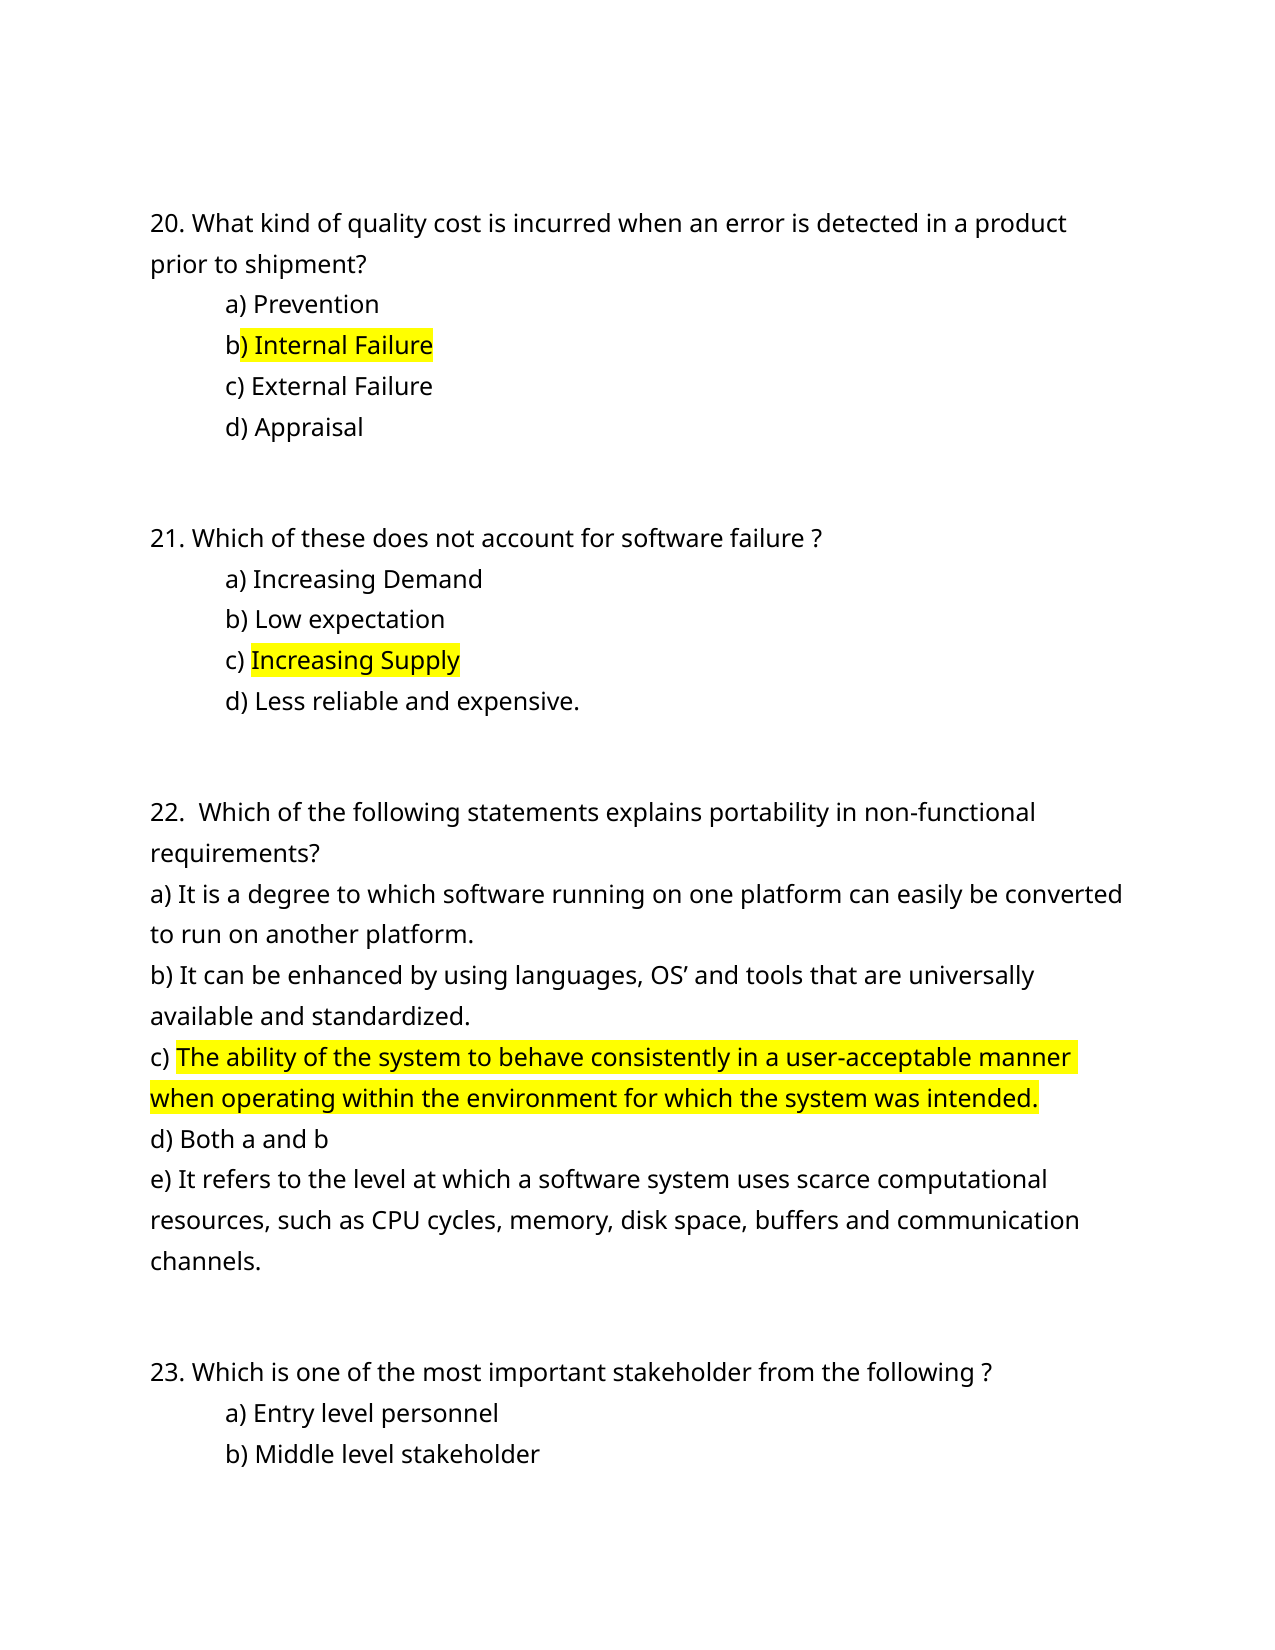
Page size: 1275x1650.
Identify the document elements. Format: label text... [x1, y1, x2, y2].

text 23. Which is one of the most important stakeholder from the following ? a) Entry level personnel b) Middle level stakeholder [150, 1354, 1125, 1470]
text 22. Which of the following statements explains portability in non-functional requirements? a) It is a degree to which software running on one platform can easily be converted to run on another platform. b) It can be enhanced by using languages, OS’ and tools that are universally available and standardized. c) The ability of the system to behave consistently in a user-acceptable manner when operating within the environment for which the system was intended. d) Both a and b e) It refers to the level at which a software system uses scarce computational resources, such as CPU cycles, memory, disk space, buffers and communication channels. [150, 794, 1125, 1278]
text 20. What kind of quality cost is incurred when an error is detected in a product prior to shipment? a) Prevention b) Internal Failure c) External Failure d) Appraisal [150, 205, 1125, 444]
text 21. Which of these does not account for software failure ? a) Increasing Demand b) Low expectation c) Increasing Supply d) Less reliable and expensive. [150, 520, 1125, 718]
